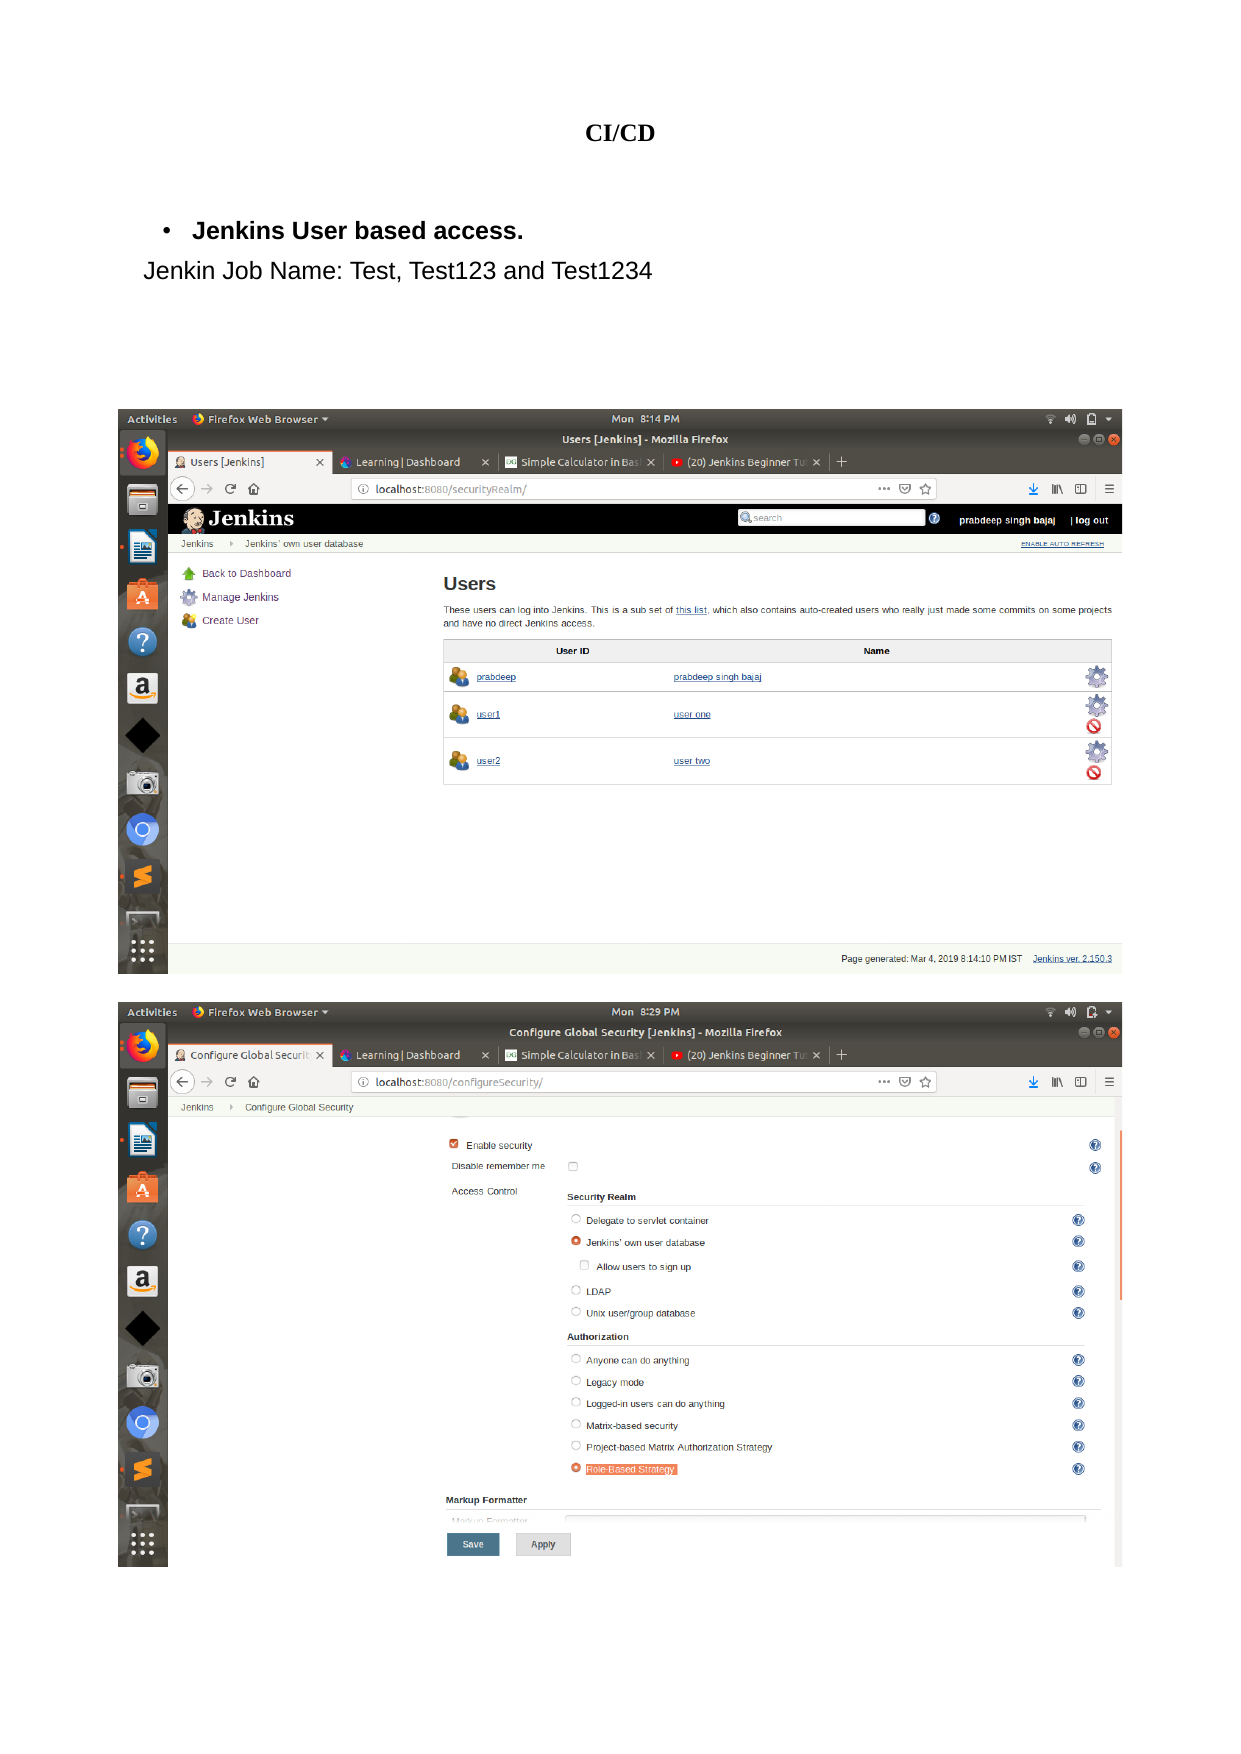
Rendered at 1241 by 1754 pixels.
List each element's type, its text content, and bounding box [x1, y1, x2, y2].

picture [118, 1002, 1123, 1567]
text Jenkin Job Name: Test, Test123 and Test1234 [118, 256, 1122, 284]
picture [118, 409, 1123, 974]
list Jenkins User based access. [162, 216, 1122, 245]
